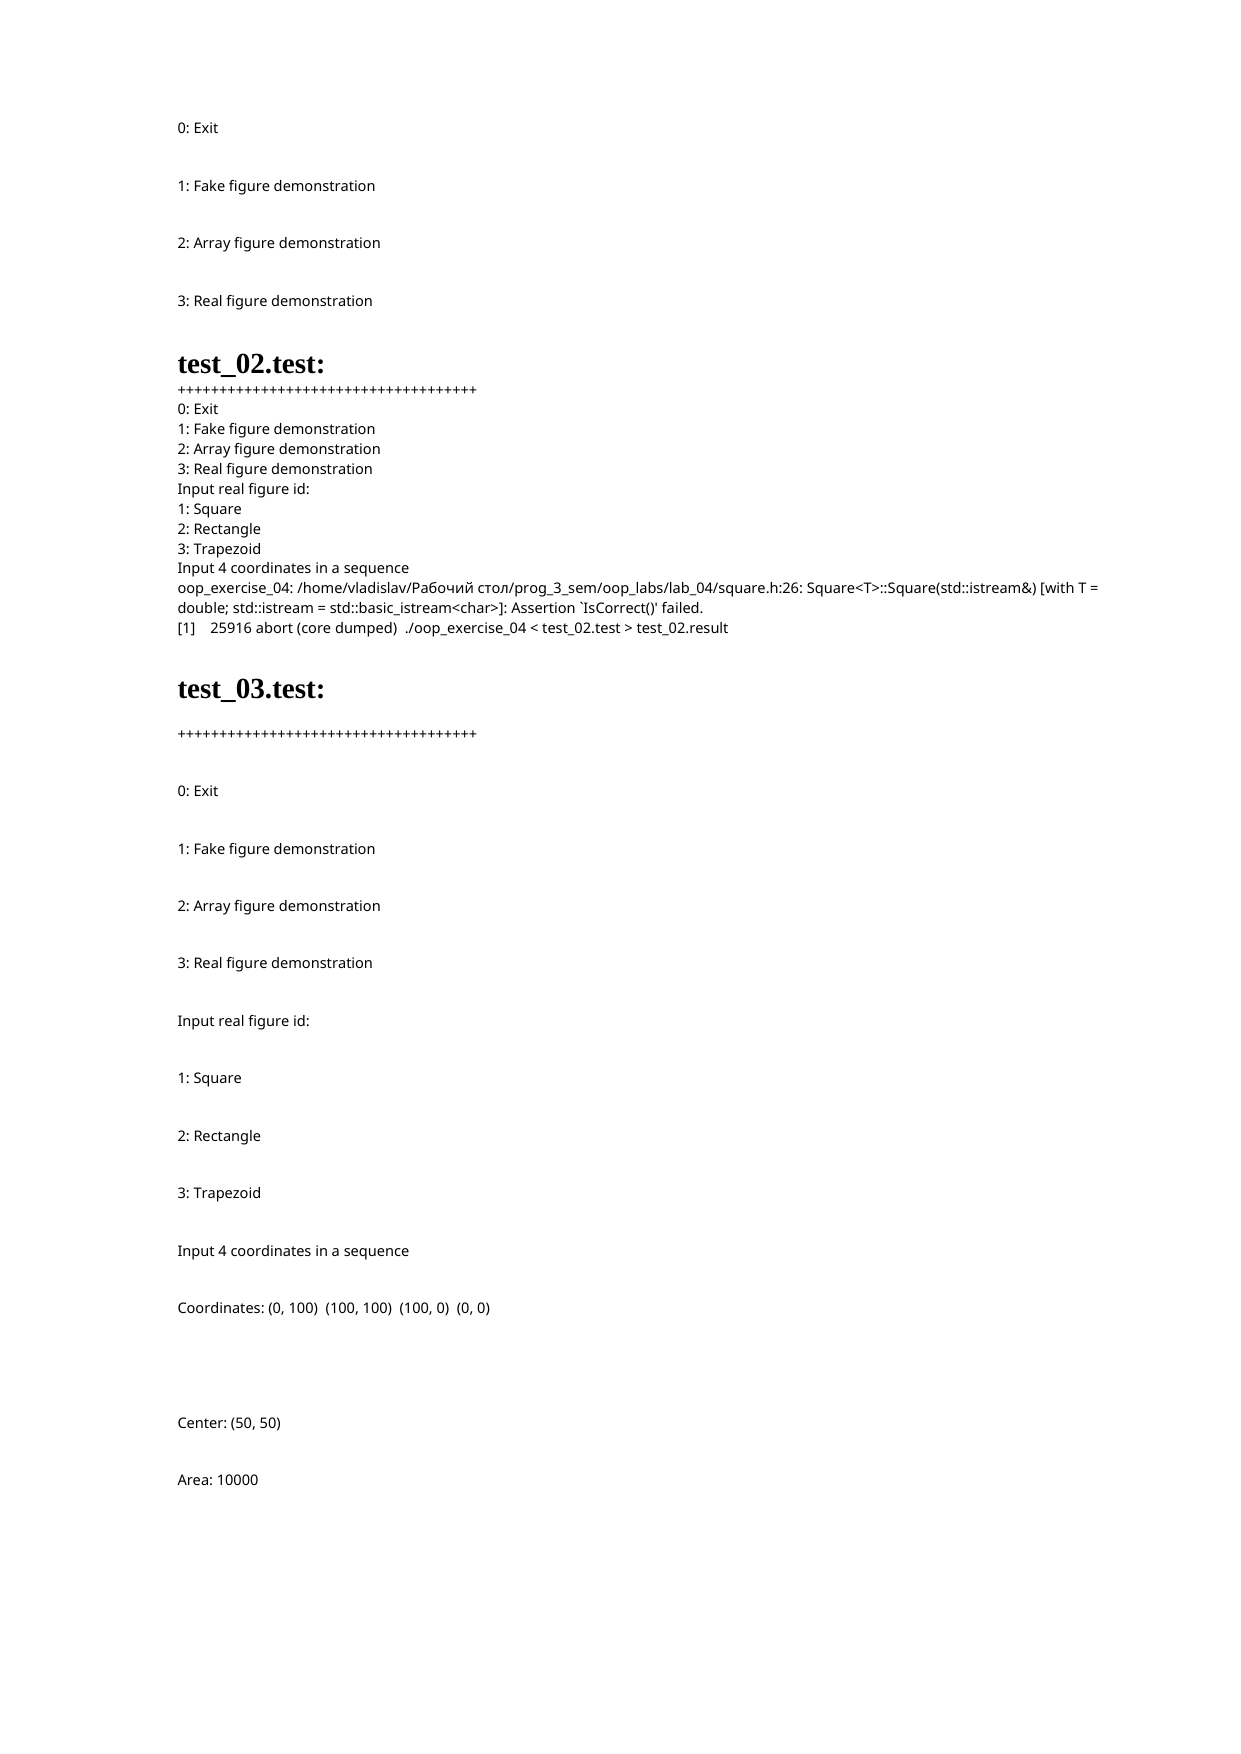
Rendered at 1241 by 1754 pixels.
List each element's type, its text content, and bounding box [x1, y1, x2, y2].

text 2: Array figure demonstration [177, 439, 1152, 459]
text 3: Real figure demonstration [177, 459, 1152, 479]
text Input 4 coordinates in a sequence [177, 1240, 1152, 1260]
text Area: 10000 [177, 1470, 1152, 1490]
text 1: Square [177, 1068, 1152, 1088]
text 1: Fake figure demonstration [177, 176, 1152, 195]
text oop_exercise_04: /home/vladislav/Рабочий стол/prog_3_sem/oop_labs/lab_04/square.h:26: Square<T>::Square(std::istream&) [with T = double; std::istream = std::basic_istream<char>]: Assertion `IsCorrect()' failed. [177, 578, 1152, 618]
text 2: Array figure demonstration [177, 233, 1152, 253]
text Center: (50, 50) [177, 1412, 1152, 1432]
text 3: Real figure demonstration [177, 290, 1152, 310]
text ++++++++++++++++++++++++++++++++++++ [177, 724, 1152, 744]
text ++++++++++++++++++++++++++++++++++++ [177, 379, 1152, 399]
text 3: Trapezoid [177, 1183, 1152, 1203]
text [1] 25916 abort (core dumped) ./oop_exercise_04 < test_02.test > test_02.result [177, 618, 1152, 638]
text 1: Fake figure demonstration [177, 419, 1152, 439]
text 2: Array figure demonstration [177, 896, 1152, 916]
text Input 4 coordinates in a sequence [177, 558, 1152, 578]
text Input real figure id: [177, 479, 1152, 499]
text 2: Rectangle [177, 518, 1152, 538]
text Coordinates: (0, 100) (100, 100) (100, 0) (0, 0) [177, 1298, 1152, 1318]
text test_02.test: [177, 346, 1152, 379]
text 0: Exit [177, 399, 1152, 419]
text Input real figure id: [177, 1011, 1152, 1031]
text test_03.test: [177, 671, 1152, 705]
text 1: Square [177, 499, 1152, 518]
text 2: Rectangle [177, 1126, 1152, 1145]
text 0: Exit [177, 118, 1152, 138]
text 3: Real figure demonstration [177, 953, 1152, 973]
text 1: Fake figure demonstration [177, 838, 1152, 858]
text 0: Exit [177, 781, 1152, 801]
text 3: Trapezoid [177, 538, 1152, 558]
